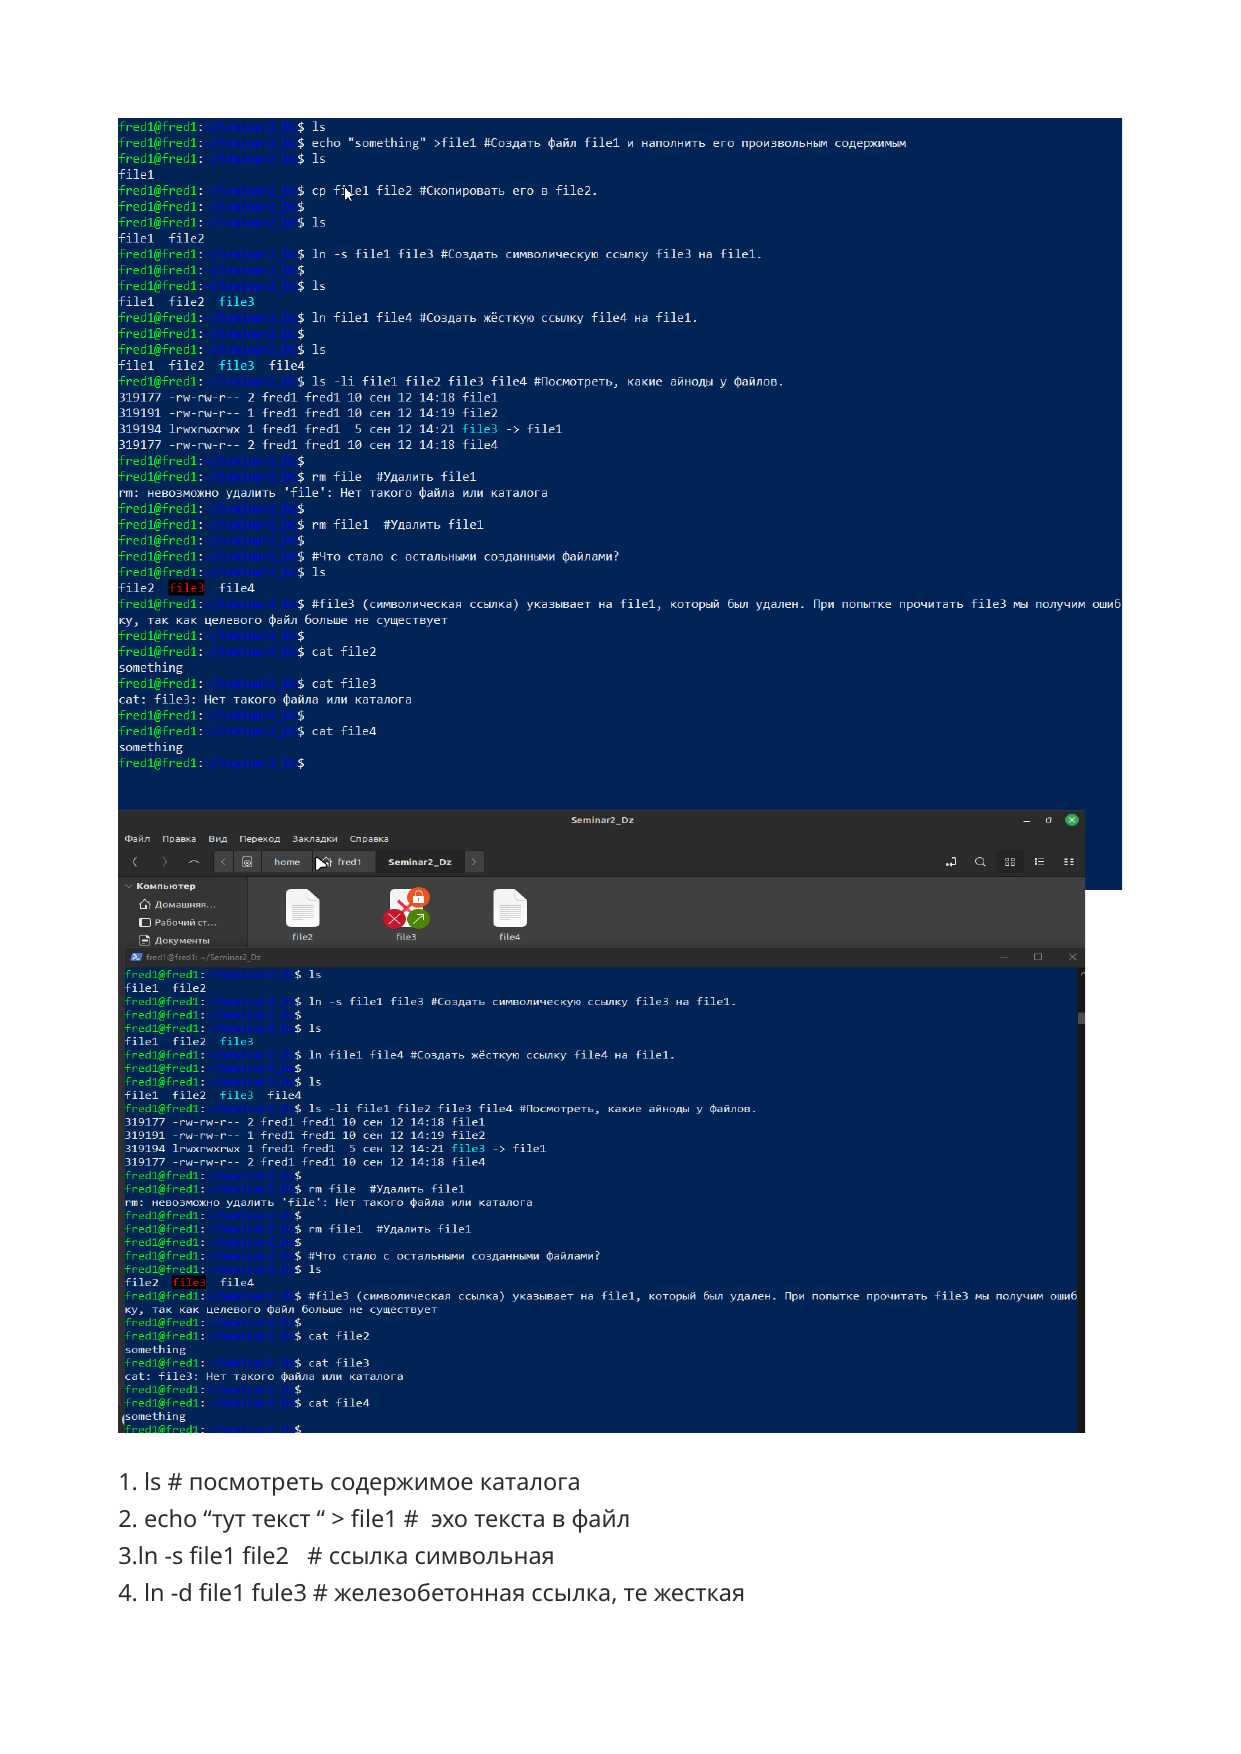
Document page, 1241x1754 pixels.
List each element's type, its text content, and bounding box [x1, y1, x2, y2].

text 4. ln -d file1 fule3 # железобетонная ссылка, те жесткая [118, 1576, 1122, 1608]
text 3.ln -s file1 file2 # ссылка символьная [118, 1539, 1122, 1571]
text 1. ls # посмотреть содержимое каталога [118, 1466, 1122, 1498]
text 2. echo “тут текст “ > file1 # эхо текста в файл [118, 1502, 1122, 1534]
picture [118, 118, 1123, 1433]
